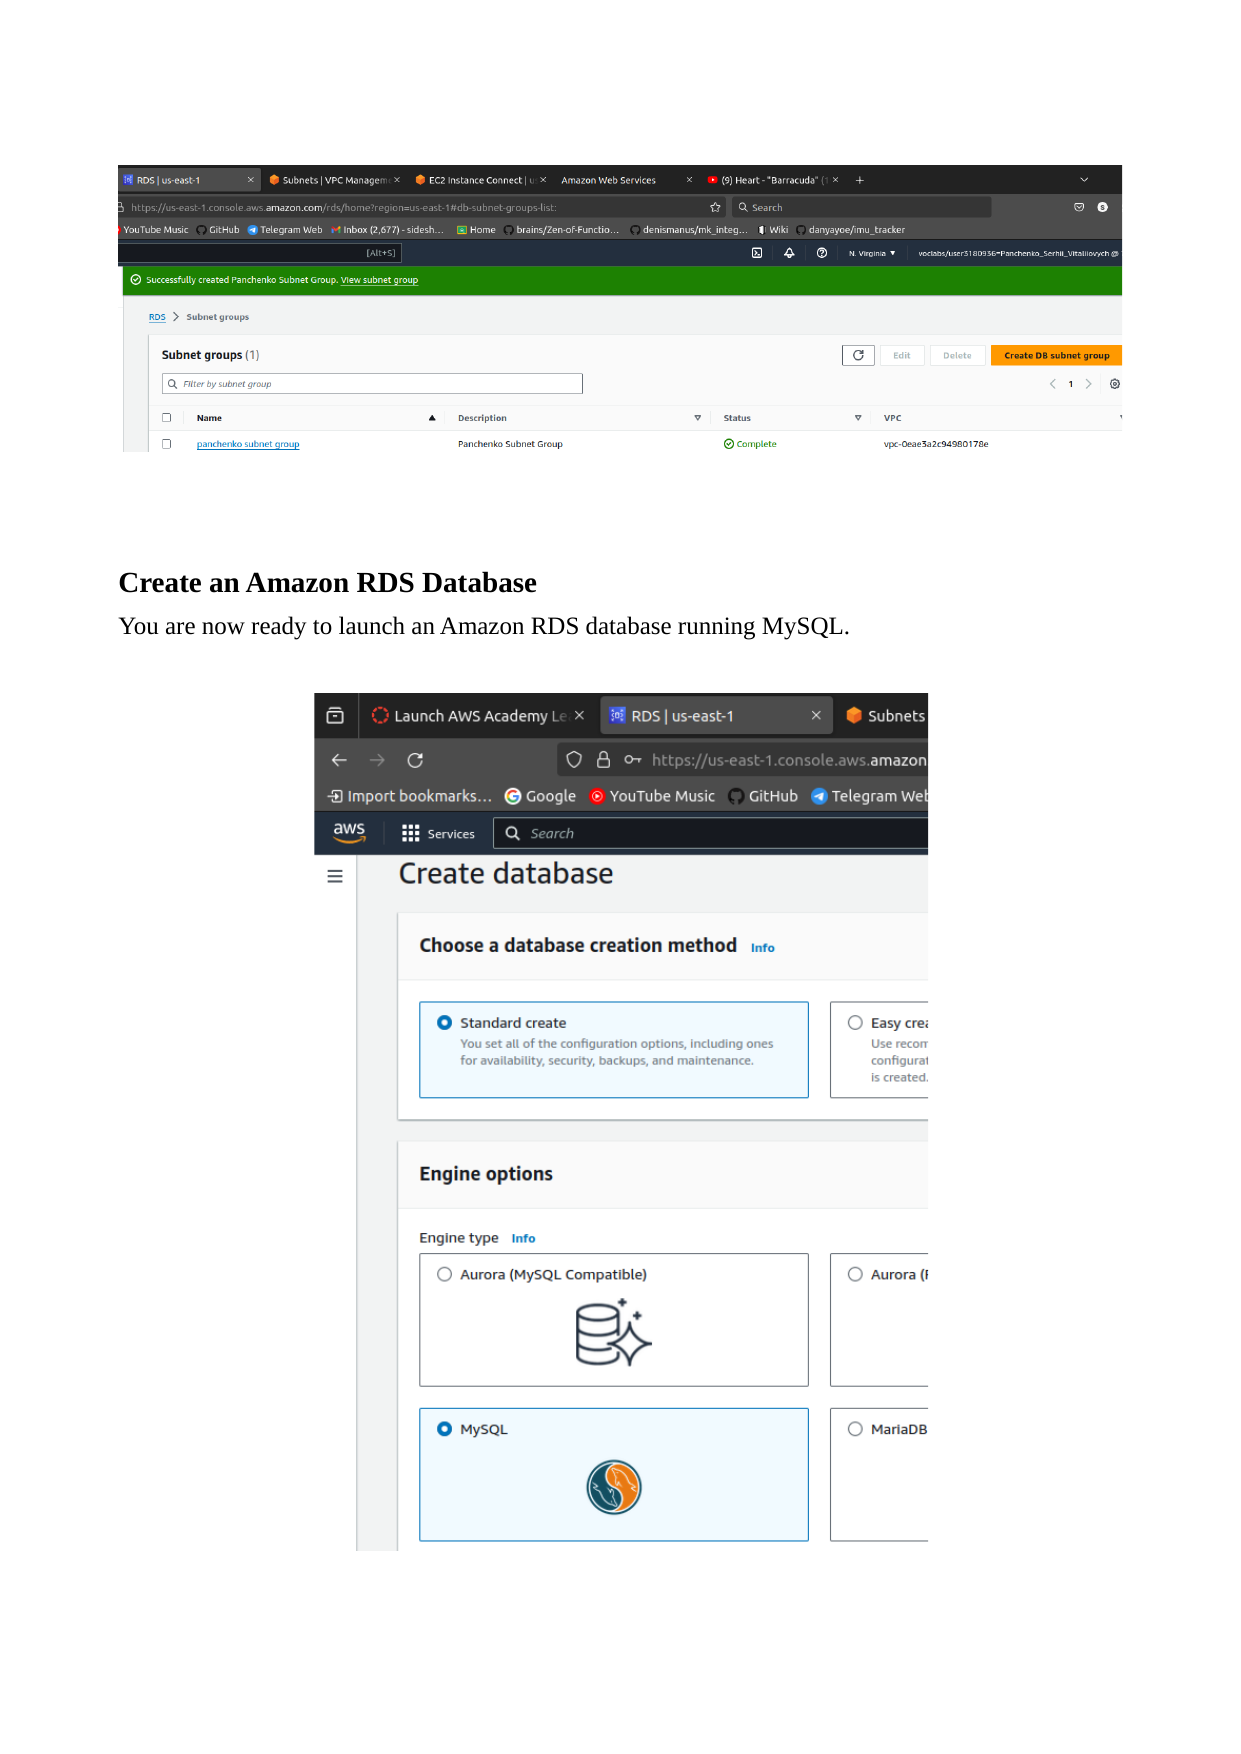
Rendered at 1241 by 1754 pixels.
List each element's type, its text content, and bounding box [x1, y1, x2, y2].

picture [118, 165, 1123, 452]
picture [314, 693, 929, 1551]
subtitle Create an Amazon RDS Database [118, 565, 1122, 599]
text You are now ready to launch an Amazon RDS database running MySQL. [118, 611, 1122, 640]
